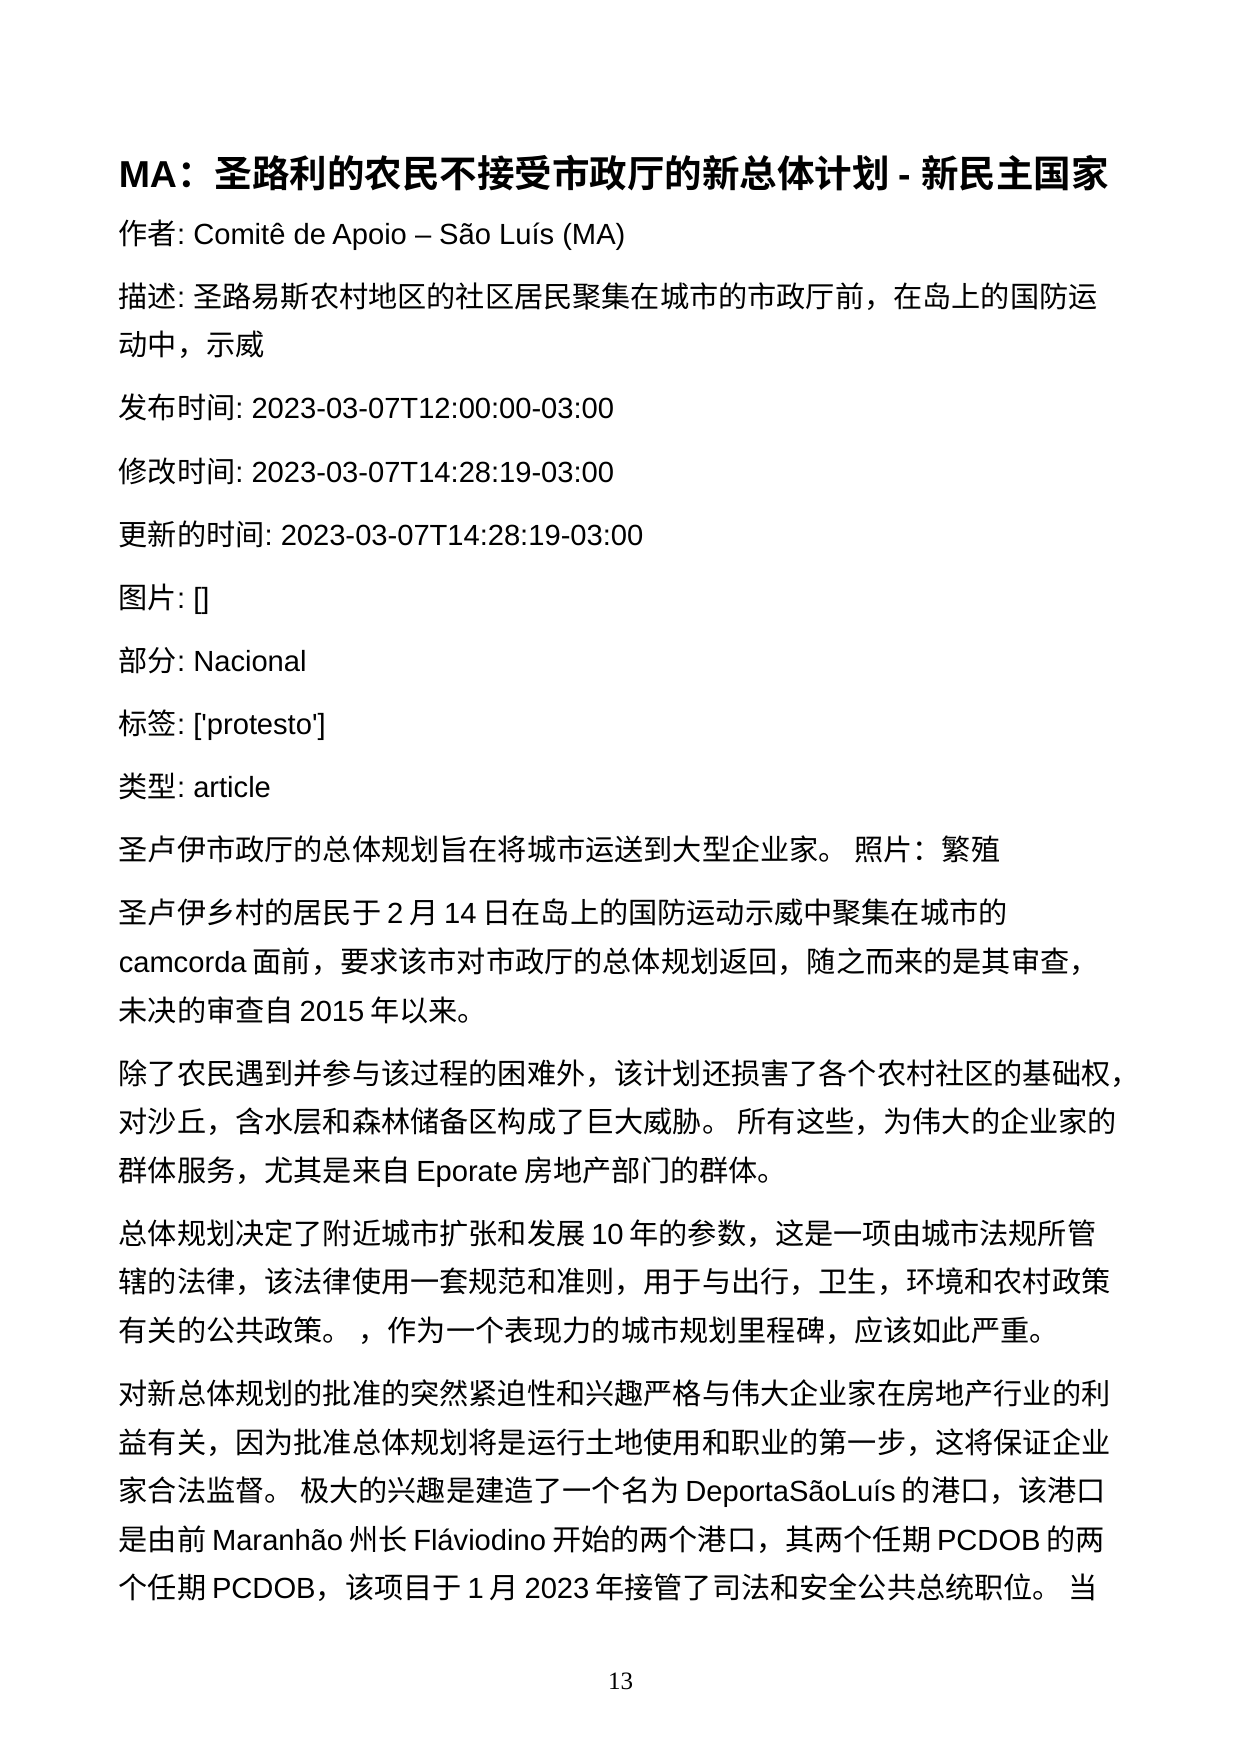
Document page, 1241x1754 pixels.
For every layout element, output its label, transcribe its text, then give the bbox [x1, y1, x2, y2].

text 发布时间: 2023-03-07T12:00:00-03:00 [118, 385, 1122, 427]
text 修改时间: 2023-03-07T14:28:19-03:00 [118, 448, 1122, 491]
subtitle MA：圣路利的农民不接受市政厅的新总体计划 - 新民主国家 [118, 143, 1122, 198]
text 更新的时间: 2023-03-07T14:28:19-03:00 [118, 511, 1122, 554]
text 类型: article [118, 764, 1122, 806]
text 作者: Comitê de Apoio – São Luís (MA) [118, 210, 1122, 253]
text 图片: [] [118, 574, 1122, 617]
text 圣卢伊乡村的居民于2月14日在岛上的国防运动示威中聚集在城市的camcorda面前，要求该市对市政厅的总体规划返回，随之而来的是其审查，未决的审查自2015年以来。 [118, 890, 1122, 1029]
text 除了农民遇到并参与该过程的困难外，该计划还损害了各个农村社区的基础权，对沙丘，含水层和森林储备区构成了巨大威胁。 所有这些，为伟大的企业家的群体服务，尤其是来自Eporate房地产部门的群体。 [118, 1050, 1122, 1190]
text 描述: 圣路易斯农村地区的社区居民聚集在城市的市政厅前，在岛上的国防运动中，示威 [118, 273, 1122, 364]
text 对新总体规划的批准的突然紧迫性和兴趣严格与伟大企业家在房地产行业的利益有关，因为批准总体规划将是运行土地使用和职业的第一步，这将保证企业家合法监督。 极大的兴趣是建造了一个名为DeportaSãoLuís的港口，该港口是由前Maranhão州长Fláviodino开始的两个港口，其两个任期PCDOB的两个任期PCDOB，该项目于1月2023年接管了司法和安全公共总统职位。 当时，2019年，试图与企业集团中国通信建筑公司联盟推进港口的建设项目(CCCC)，导致对位于圣路利农村地区的百年社区居民的居民暴力驱逐。玛丽亚·乔瑟里亚(Maria Joselia)报告说，由于房地产猜测，河流已经有一段时间了，居民不再能够保留其jusarals，当被问及哪个河流洗澡时，她报告说，Nonento Rio被称为Rio Do Ambude，并且是Ambude，并且是几乎完全完整的抛光：“我有一个名叫Terreiro de Sao Jose的Terreiro，我们用河水从河里为Eagora施洗了，我们在河里洗了衣服，但是当他们建造旅馆时，它不再给了，只有保留的春天才在解析器中。” 玛丽亚·乔瑟琳娜(Maria Joselina)说，除了告知直接依赖河流的10个Domacaranã社区还将受到新的Planodector的影响。 [118, 1371, 1122, 1607]
text 圣卢伊市政厅的总体规划旨在将城市运送到大型企业家。 照片：繁殖 [118, 827, 1122, 869]
text 总体规划决定了附近城市扩张和发展10年的参数，这是一项由城市法规所管辖的法律，该法律使用一套规范和准则，用于与出行，卫生，环境和农村政策有关的公共政策。 ，作为一个表现力的城市规划里程碑，应该如此严重。 [118, 1211, 1122, 1350]
text 标签: ['protesto'] [118, 701, 1122, 743]
text 部分: Nacional [118, 638, 1122, 680]
